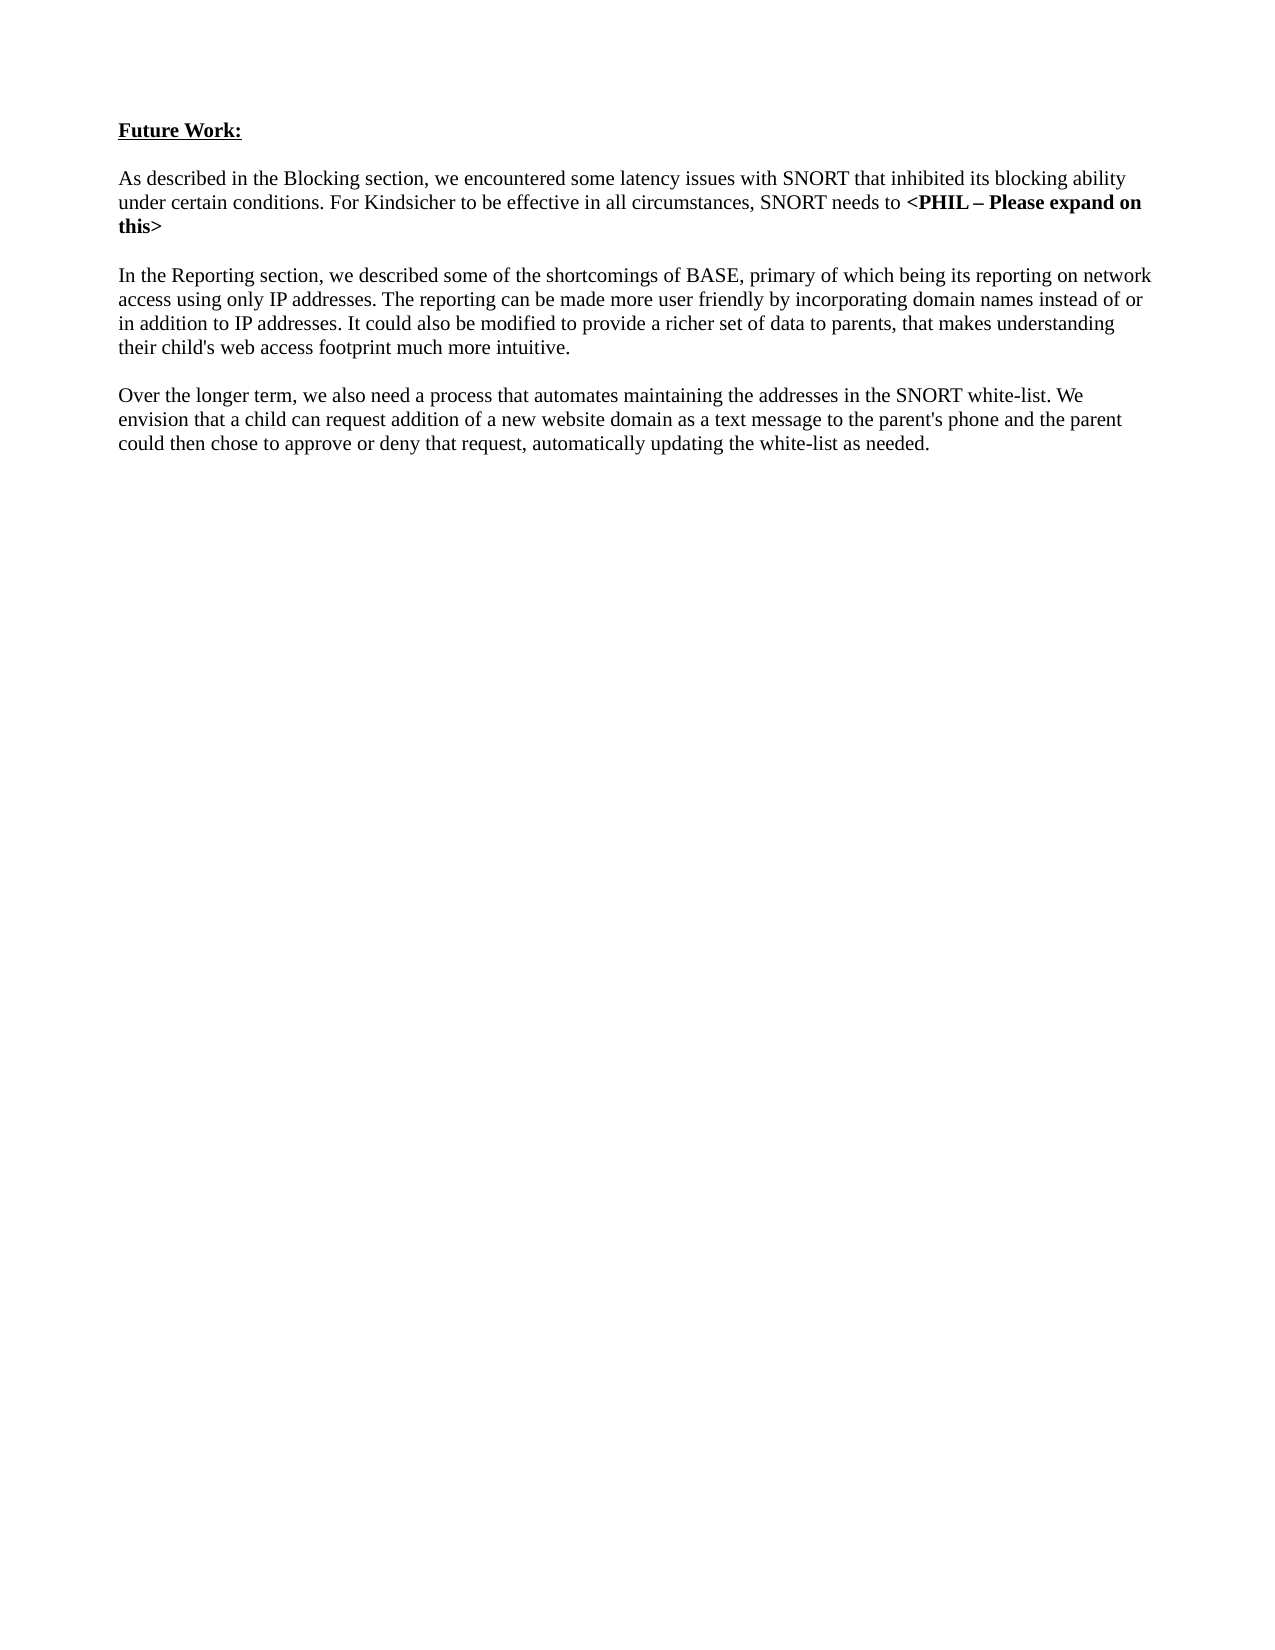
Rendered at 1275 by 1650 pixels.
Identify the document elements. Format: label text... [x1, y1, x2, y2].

text In the Reporting section, we described some of the shortcomings of BASE, primary of which being its reporting on network access using only IP addresses. The reporting can be made more user friendly by incorporating domain names instead of or in addition to IP addresses. It could also be modified to provide a richer set of data to parents, that makes understanding their child's web access footprint much more intuitive. [118, 262, 1157, 359]
text As described in the Blocking section, we encountered some latency issues with SNORT that inhibited its blocking ability under certain conditions. For Kindsicher to be effective in all circumstances, SNORT needs to <PHIL – Please expand on this> [118, 166, 1157, 238]
text Future Work: [118, 118, 1157, 142]
text Over the longer term, we also need a process that automates maintaining the addresses in the SNORT white-list. We envision that a child can request addition of a new website domain as a text message to the parent's phone and the parent could then chose to approve or deny that request, automatically updating the white-list as needed. [118, 383, 1157, 455]
